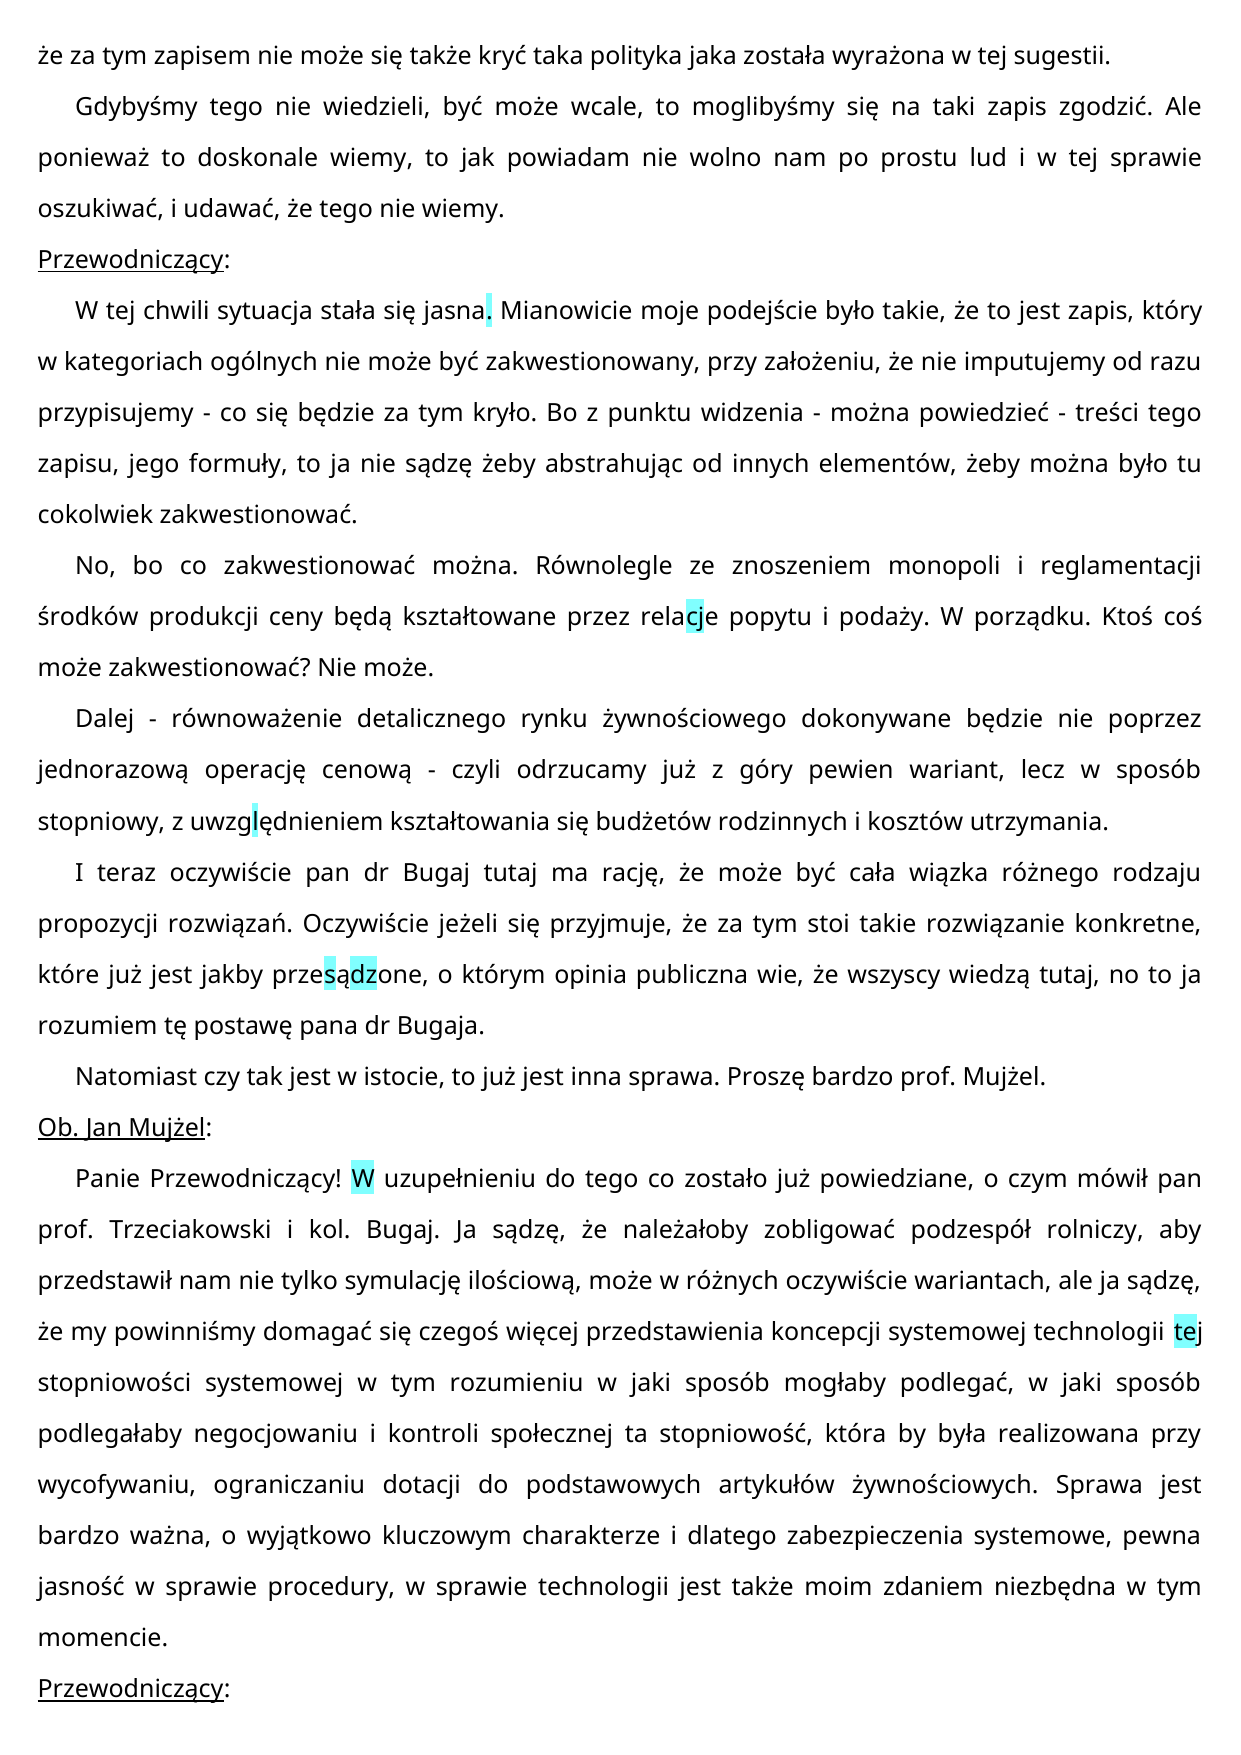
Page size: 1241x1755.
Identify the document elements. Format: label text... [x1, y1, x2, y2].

text I teraz oczywiście pan dr Bugaj tutaj ma rację, że może być cała wiązka różnego rodzaju propozycji rozwiązań. Oczywiście jeżeli się przyjmuje, że za tym stoi takie rozwiązanie konkretne, które już jest jakby przesądzone, o którym opinia publiczna wie, że wszyscy wiedzą tutaj, no to ja rozumiem tę postawę pana dr Bugaja. [37, 854, 1203, 1041]
text Przewodniczący: [37, 1671, 1203, 1705]
text Dalej - równoważenie detalicznego rynku żywnościowego dokonywane będzie nie poprzez jednorazową operację cenową - czyli odrzucamy już z góry pewien wariant, lecz w sposób stopniowy, z uwzględnieniem kształtowania się budżetów rodzinnych i kosztów utrzymania. [37, 701, 1203, 837]
text że za tym zapisem nie może się także kryć taka polityka jaka została wyrażona w tej sugestii. [37, 37, 1203, 72]
text No, bo co zakwestionować można. Równolegle ze znoszeniem monopoli i reglamentacji środków produkcji ceny będą kształtowane przez relacje popytu i podaży. W porządku. Ktoś coś może zakwestionować? Nie może. [37, 548, 1203, 684]
text Ob. Jan Mujżel: [37, 1109, 1203, 1143]
text Panie Przewodniczący! W uzupełnieniu do tego co zostało już powiedziane, o czym mówił pan prof. Trzeciakowski i kol. Bugaj. Ja sądzę, że należałoby zobligować podzespół rolniczy, aby przedstawił nam nie tylko symulację ilościową, może w różnych oczywiście wariantach, ale ja sądzę, że my powinniśmy domagać się czegoś więcej przedstawienia koncepcji systemowej technologii tej stopniowości systemowej w tym rozumieniu w jaki sposób mogłaby podlegać, w jaki sposób podlegałaby negocjowaniu i kontroli społecznej ta stopniowość, która by była realizowana przy wycofywaniu, ograniczaniu dotacji do podstawowych artykułów żywnościowych. Sprawa jest bardzo ważna, o wyjątkowo kluczowym charakterze i dlatego zabezpieczenia systemowe, pewna jasność w sprawie procedury, w sprawie technologii jest także moim zdaniem niezbędna w tym momencie. [37, 1160, 1203, 1654]
text Przewodniczący: [37, 242, 1203, 276]
text Gdybyśmy tego nie wiedzieli, być może wcale, to moglibyśmy się na taki zapis zgodzić. Ale ponieważ to doskonale wiemy, to jak powiadam nie wolno nam po prostu lud i w tej sprawie oszukiwać, i udawać, że tego nie wiemy. [37, 88, 1203, 225]
text Natomiast czy tak jest w istocie, to już jest inna sprawa. Proszę bardzo prof. Mujżel. [37, 1058, 1203, 1092]
text W tej chwili sytuacja stała się jasna. Mianowicie moje podejście było takie, że to jest zapis, który w kategoriach ogólnych nie może być zakwestionowany, przy założeniu, że nie imputujemy od razu przypisujemy - co się będzie za tym kryło. Bo z punktu widzenia - można powiedzieć - treści tego zapisu, jego formuły, to ja nie sądzę żeby abstrahując od innych elementów, żeby można było tu cokolwiek zakwestionować. [37, 293, 1203, 531]
